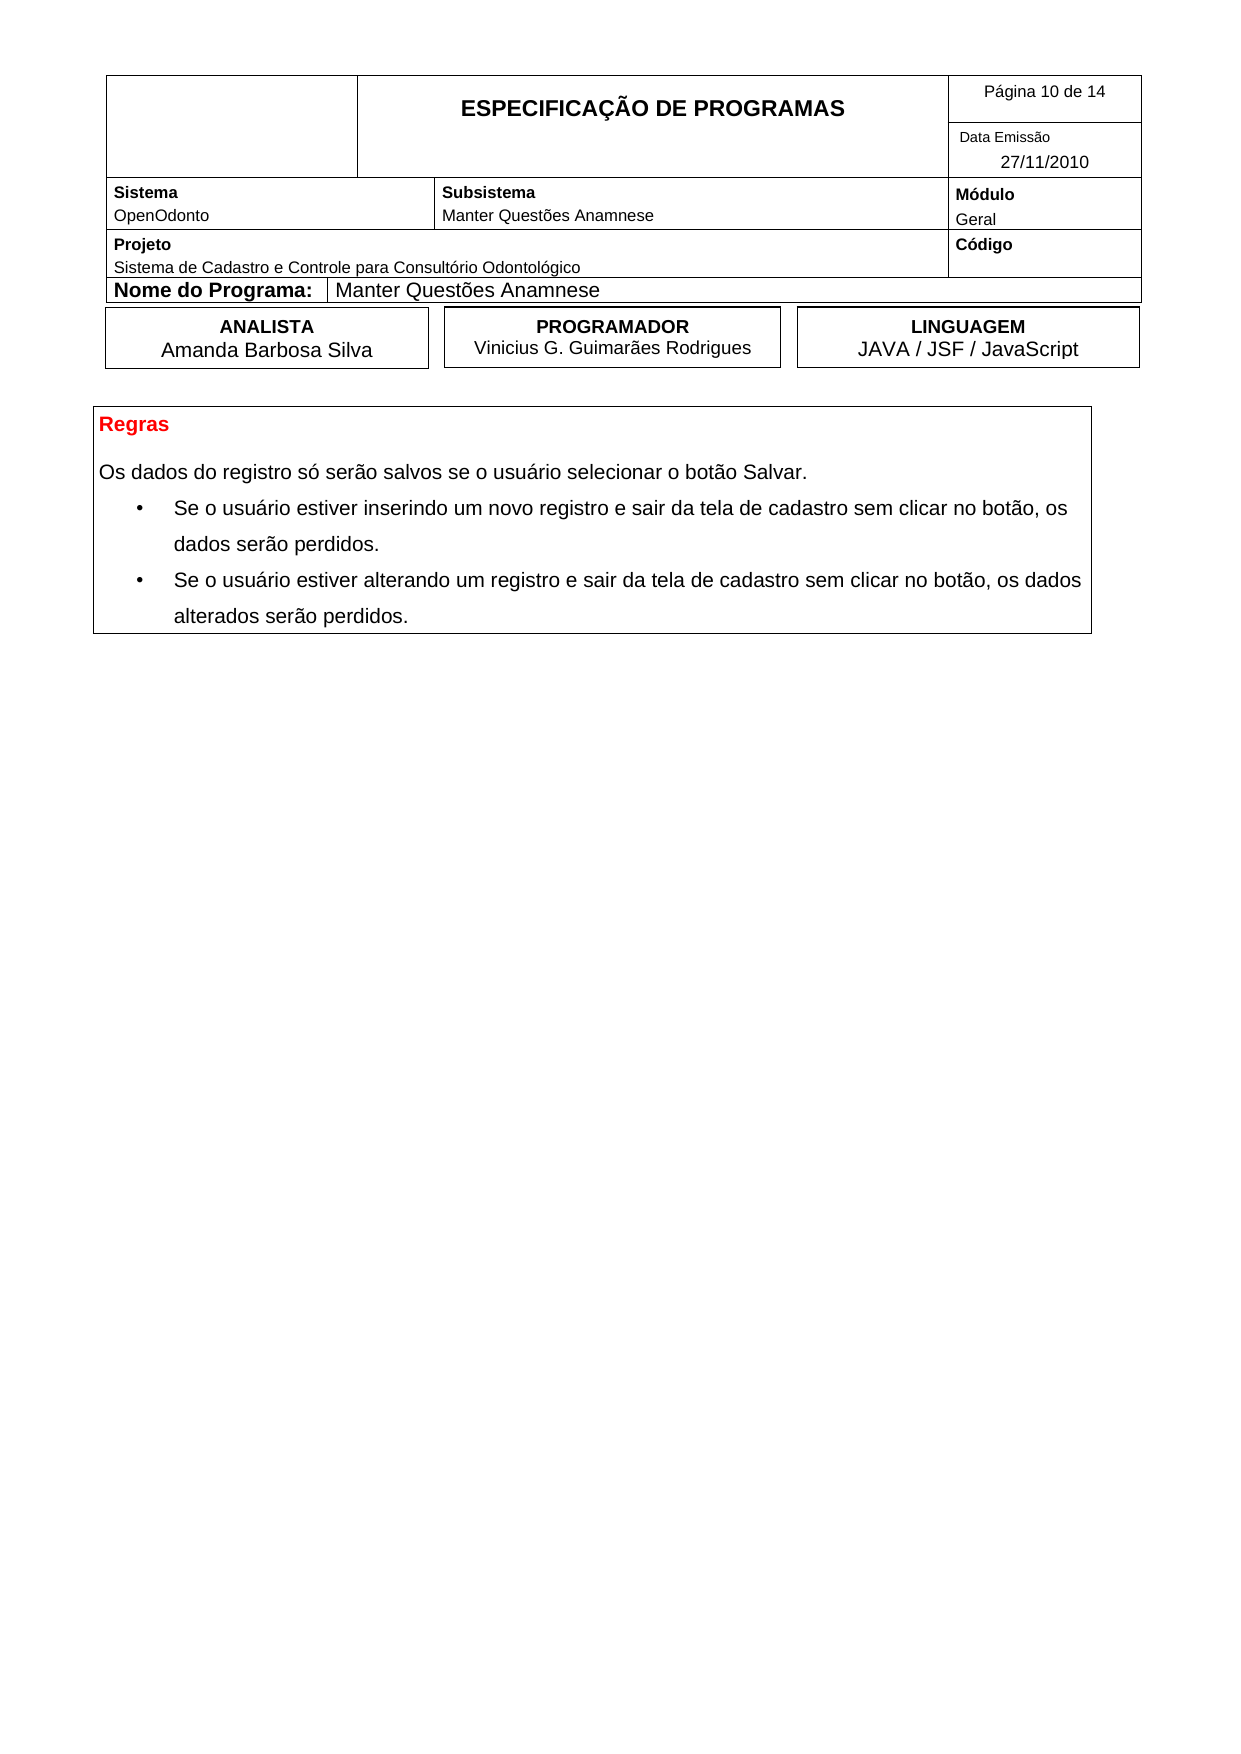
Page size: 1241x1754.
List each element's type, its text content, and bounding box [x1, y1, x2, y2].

table_header Regras Os dados do registro só serão salvos se o usuário selecionar o botão Salvar. Se o usuário estiver inserindo um novo registro e sair da tela de cadastro sem clicar no botão, os dados serão perdidos. Se o usuário estiver alterando um registro e sair da tela de cadastro sem clicar no botão, os dados alterados serão perdidos. [94, 407, 1091, 633]
